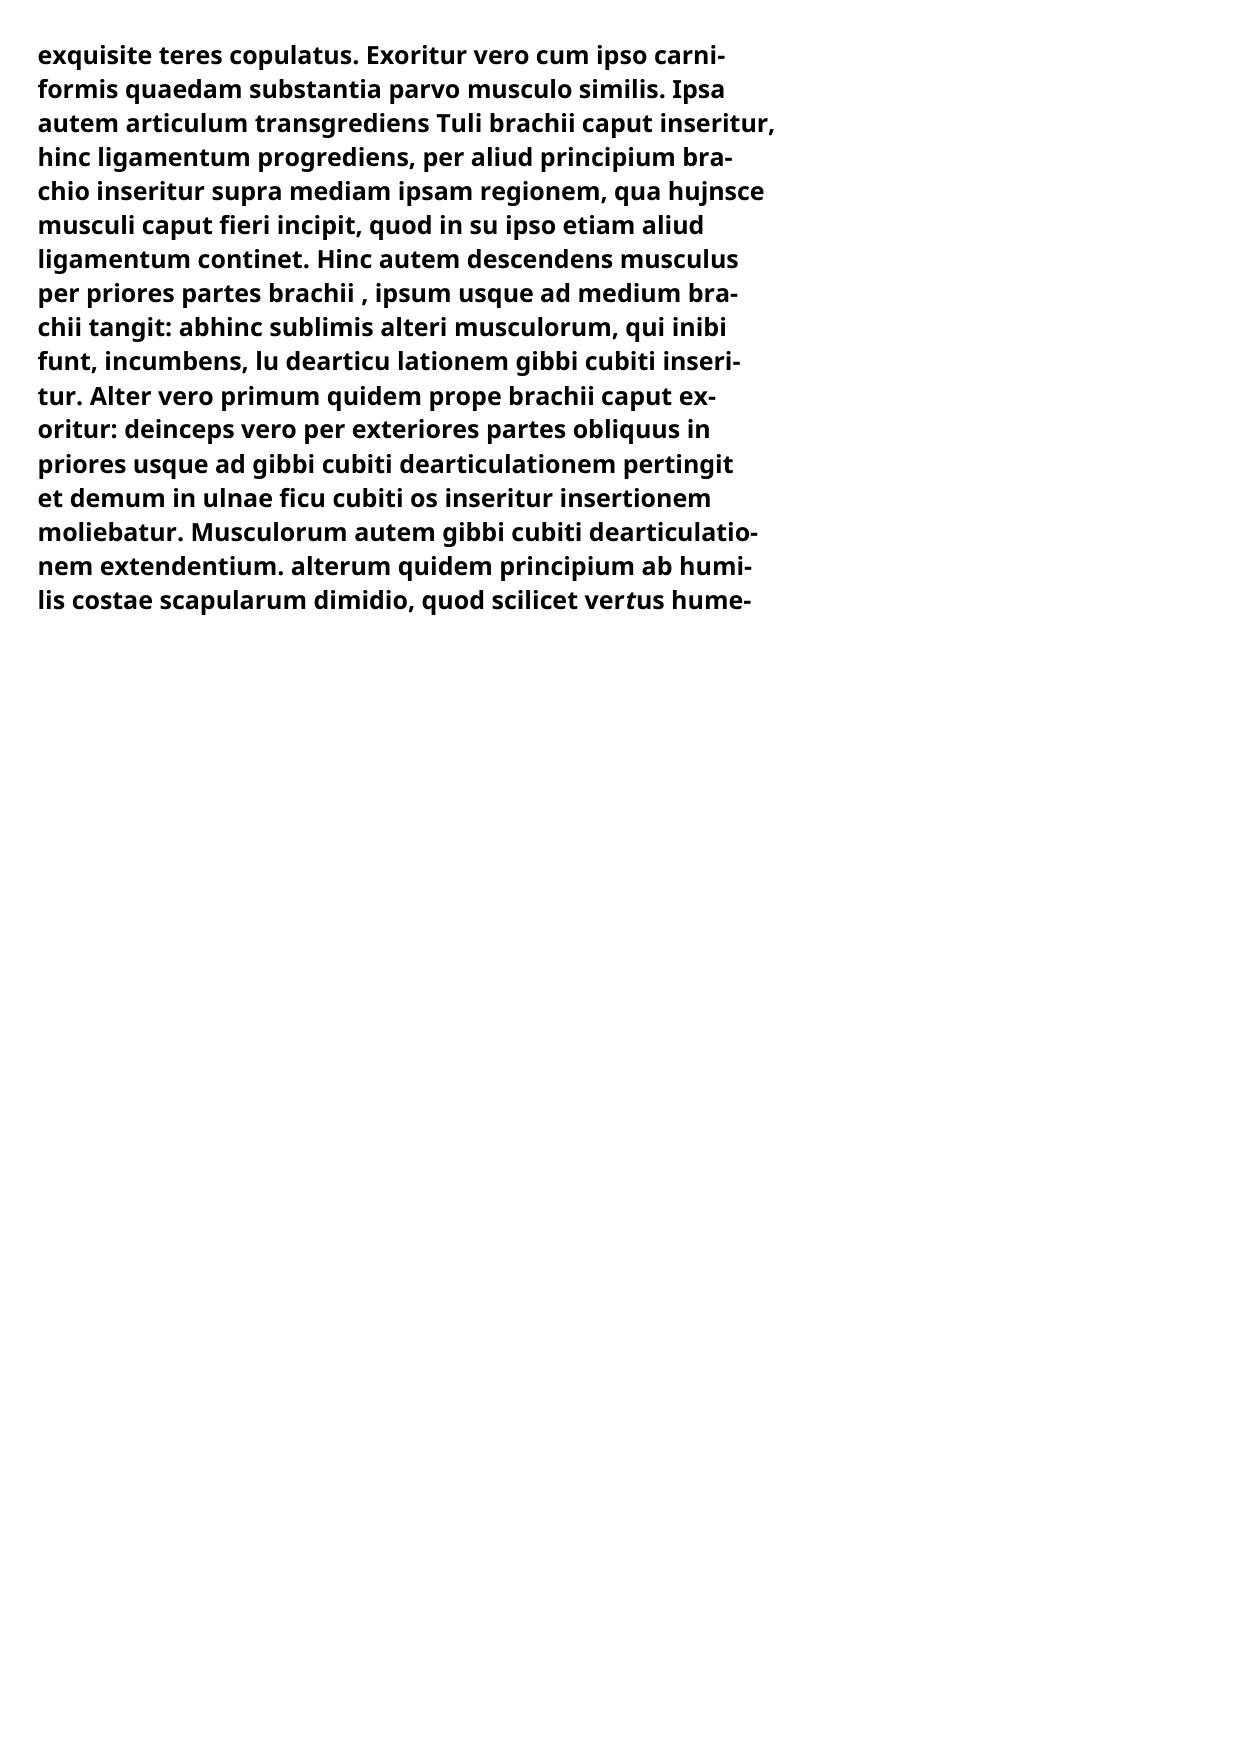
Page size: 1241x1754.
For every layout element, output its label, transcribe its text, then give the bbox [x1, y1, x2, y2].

text exquisite teres copulatus. Exoritur vero cum ipso carni- formis quaedam substantia parvo musculo similis. Ipsa autem articulum transgrediens Tuli brachii caput inseritur, hinc ligamentum progrediens, per aliud principium bra- chio inseritur supra mediam ipsam regionem, qua hujnsce musculi caput fieri incipit, quod in su ipso etiam aliud ligamentum continet. Hinc autem descendens musculus per priores partes brachii , ipsum usque ad medium bra- chii tangit: abhinc sublimis alteri musculorum, qui inibi funt, incumbens, lu dearticu lationem gibbi cubiti inseri- tur. Alter vero primum quidem prope brachii caput ex- oritur: deinceps vero per exteriores partes obliquus in priores usque ad gibbi cubiti dearticulationem pertingit et demum in ulnae ficu cubiti os inseritur insertionem moliebatur. Musculorum autem gibbi cubiti dearticulatio- nem extendentium. alterum quidem principium ab humi- lis costae scapularum dimidio, quod scilicet vertus hume- [37, 37, 1203, 617]
